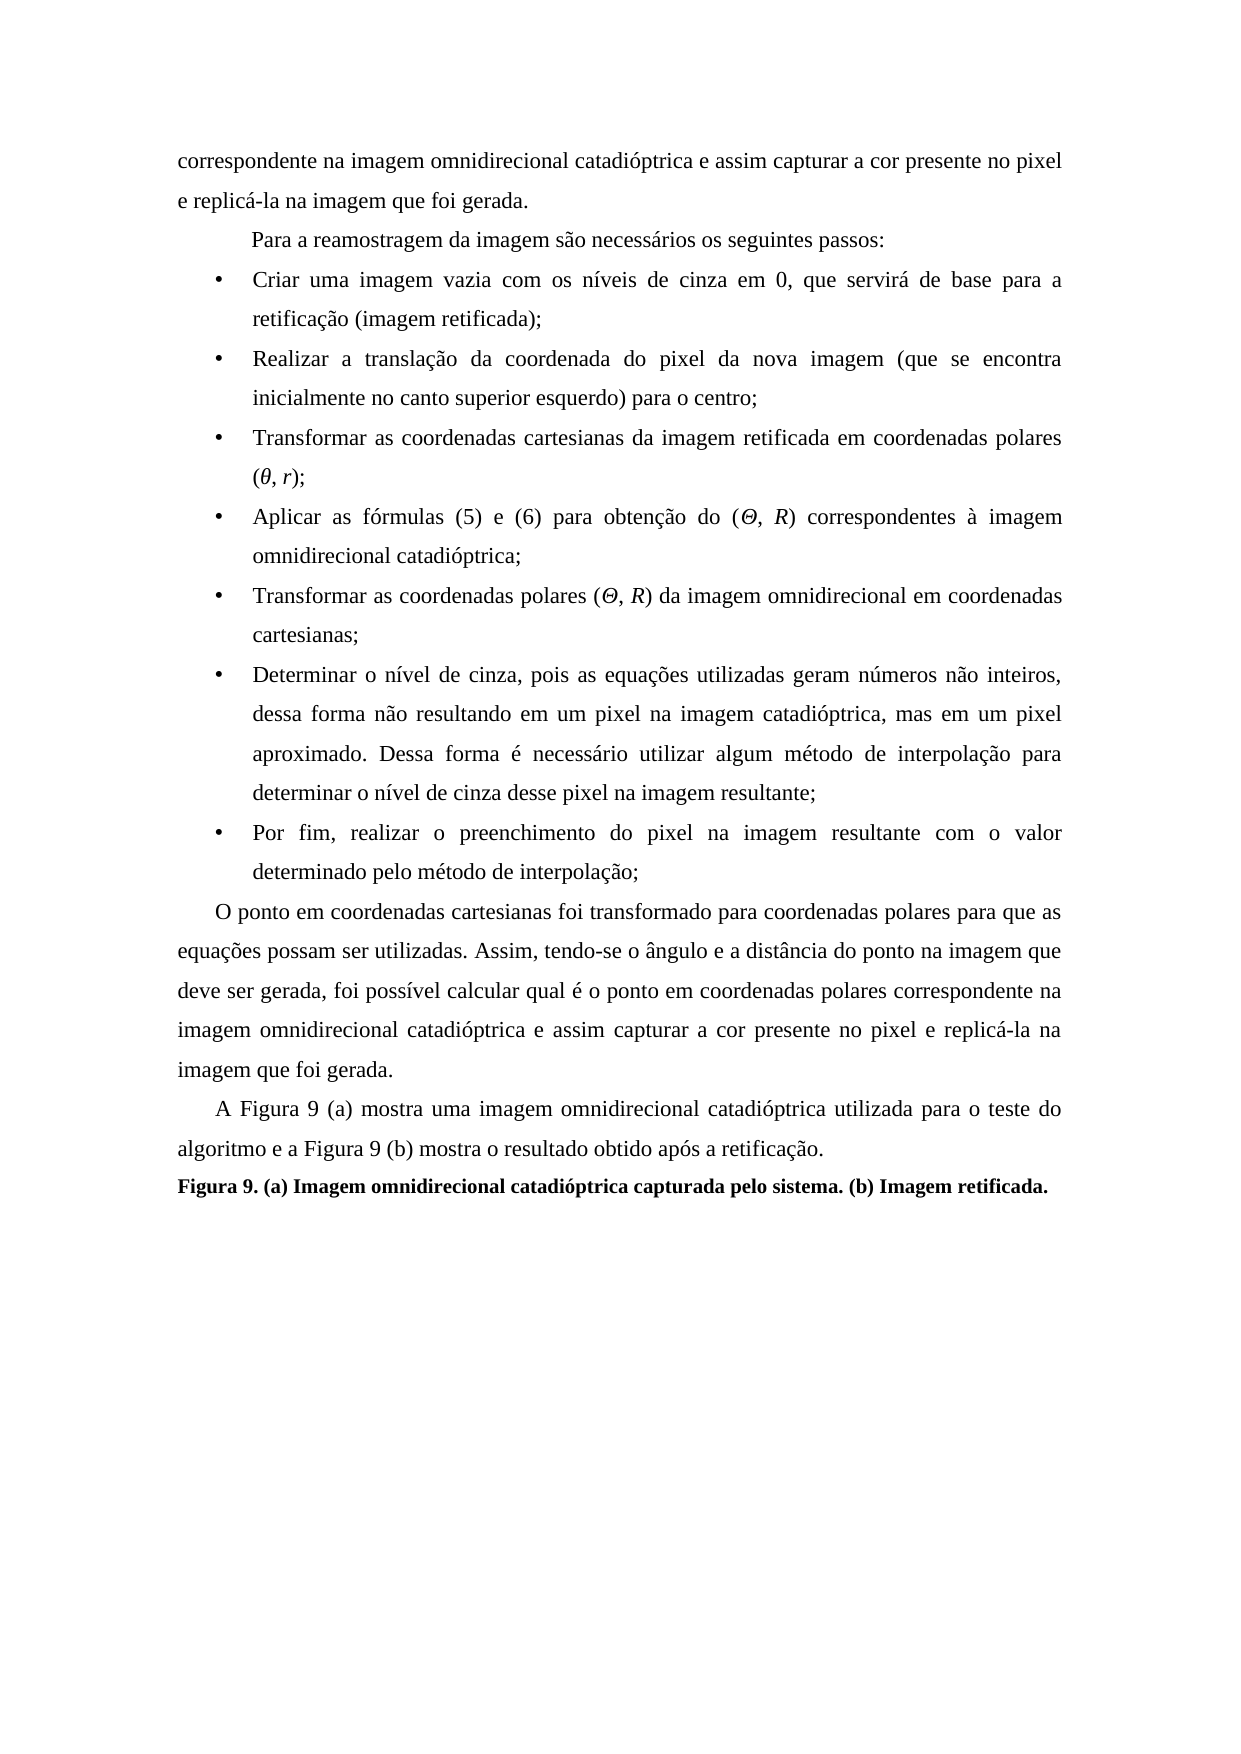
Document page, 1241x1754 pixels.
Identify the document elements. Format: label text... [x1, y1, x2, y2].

text correspondente na imagem omnidirecional catadióptrica e assim capturar a cor presente no pixel e replicá-la na imagem que foi gerada. [177, 148, 1063, 213]
list Aplicar as fórmulas (5) e (6) para obtenção do (Θ, R) correspondentes à imagem omnidirecional catadióptrica; [215, 503, 1063, 569]
text A Figura 9 (a) mostra uma imagem omnidirecional catadióptrica utilizada para o teste do algoritmo e a Figura 9 (b) mostra o resultado obtido após a retificação. [177, 1095, 1063, 1161]
list Por fim, realizar o preenchimento do pixel na imagem resultante com o valor determinado pelo método de interpolação; [215, 819, 1063, 884]
list Determinar o nível de cinza, pois as equações utilizadas geram números não inteiros, dessa forma não resultando em um pixel na imagem catadióptrica, mas em um pixel aproximado. Dessa forma é necessário utilizar algum método de interpolação para determinar o nível de cinza desse pixel na imagem resultante; [215, 661, 1063, 806]
text O ponto em coordenadas cartesianas foi transformado para coordenadas polares para que as equações possam ser utilizadas. Assim, tendo-se o ângulo e a distância do ponto na imagem que deve ser gerada, foi possível calcular qual é o ponto em coordenadas polares correspondente na imagem omnidirecional catadióptrica e assim capturar a cor presente no pixel e replicá-la na imagem que foi gerada. [177, 898, 1063, 1082]
text Para a reamostragem da imagem são necessários os seguintes passos: [177, 227, 1063, 253]
list Realizar a translação da coordenada do pixel da nova imagem (que se encontra inicialmente no canto superior esquerdo) para o centro; [215, 345, 1063, 411]
text Figura 9. (a) Imagem omnidirecional catadióptrica capturada pelo sistema. (b) Imagem retificada. [177, 1174, 1063, 1198]
list Criar uma imagem vazia com os níveis de cinza em 0, que servirá de base para a retificação (imagem retificada); [215, 266, 1063, 332]
list Transformar as coordenadas polares (Θ, R) da imagem omnidirecional em coordenadas cartesianas; [215, 582, 1063, 648]
list Transformar as coordenadas cartesianas da imagem retificada em coordenadas polares (θ, r); [215, 424, 1063, 490]
